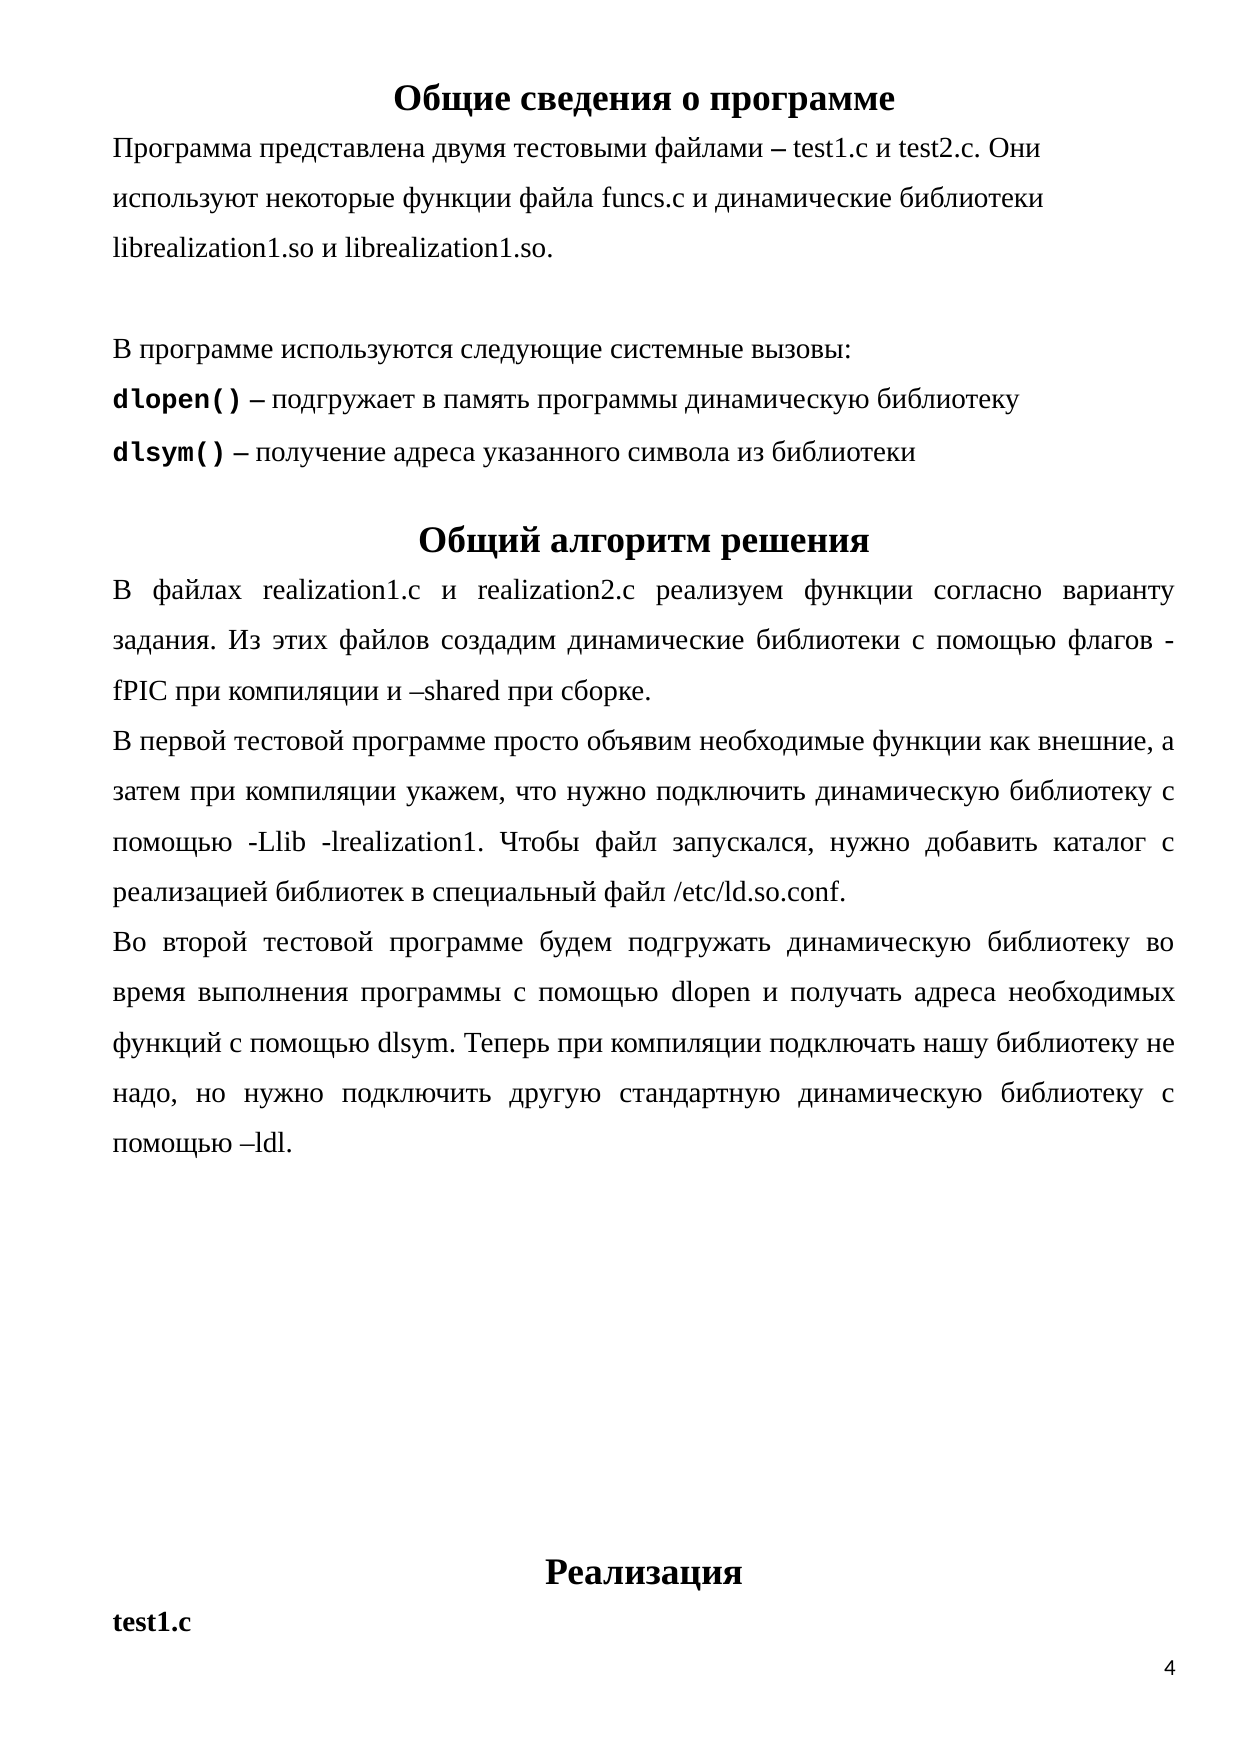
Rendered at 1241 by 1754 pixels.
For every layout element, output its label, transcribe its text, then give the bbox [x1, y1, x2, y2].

text В файлах realization1.c и realization2.c реализуем функции согласно варианту задания. Из этих файлов создадим динамические библиотеки с помощью флагов -fPIC при компиляции и –shared при сборке. [112, 572, 1176, 706]
text Программа представлена двумя тестовыми файлами – test1.c и test2.c. Они используют некоторые функции файла funcs.c и динамические библиотеки librealization1.so и librealization1.so. [112, 130, 1176, 264]
text dlopen() – подгружает в память программы динамическую библиотеку [112, 381, 1176, 417]
text Во второй тестовой программе будем подгружать динамическую библиотеку во время выполнения программы с помощью dlopen и получать адреса необходимых функций с помощью dlsym. Теперь при компиляции подключать нашу библиотеку не надо, но нужно подключить другую стандартную динамическую библиотеку с помощью –ldl. [112, 924, 1176, 1159]
subtitle Общие сведения о программе [112, 75, 1176, 118]
subtitle Реализация [112, 1549, 1176, 1592]
text В первой тестовой программе просто объявим необходимые функции как внешние, а затем при компиляции укажем, что нужно подключить динамическую библиотеку с помощью -Llib -lrealization1. Чтобы файл запускался, нужно добавить каталог с реализацией библиотек в специальный файл /etc/ld.so.conf. [112, 723, 1176, 907]
text dlsym() – получение адреса указанного символа из библиотеки [112, 434, 1176, 470]
text test1.c [112, 1604, 1176, 1638]
text В программе используются следующие системные вызовы: [112, 331, 1176, 365]
subtitle Общий алгоритм решения [112, 517, 1176, 560]
